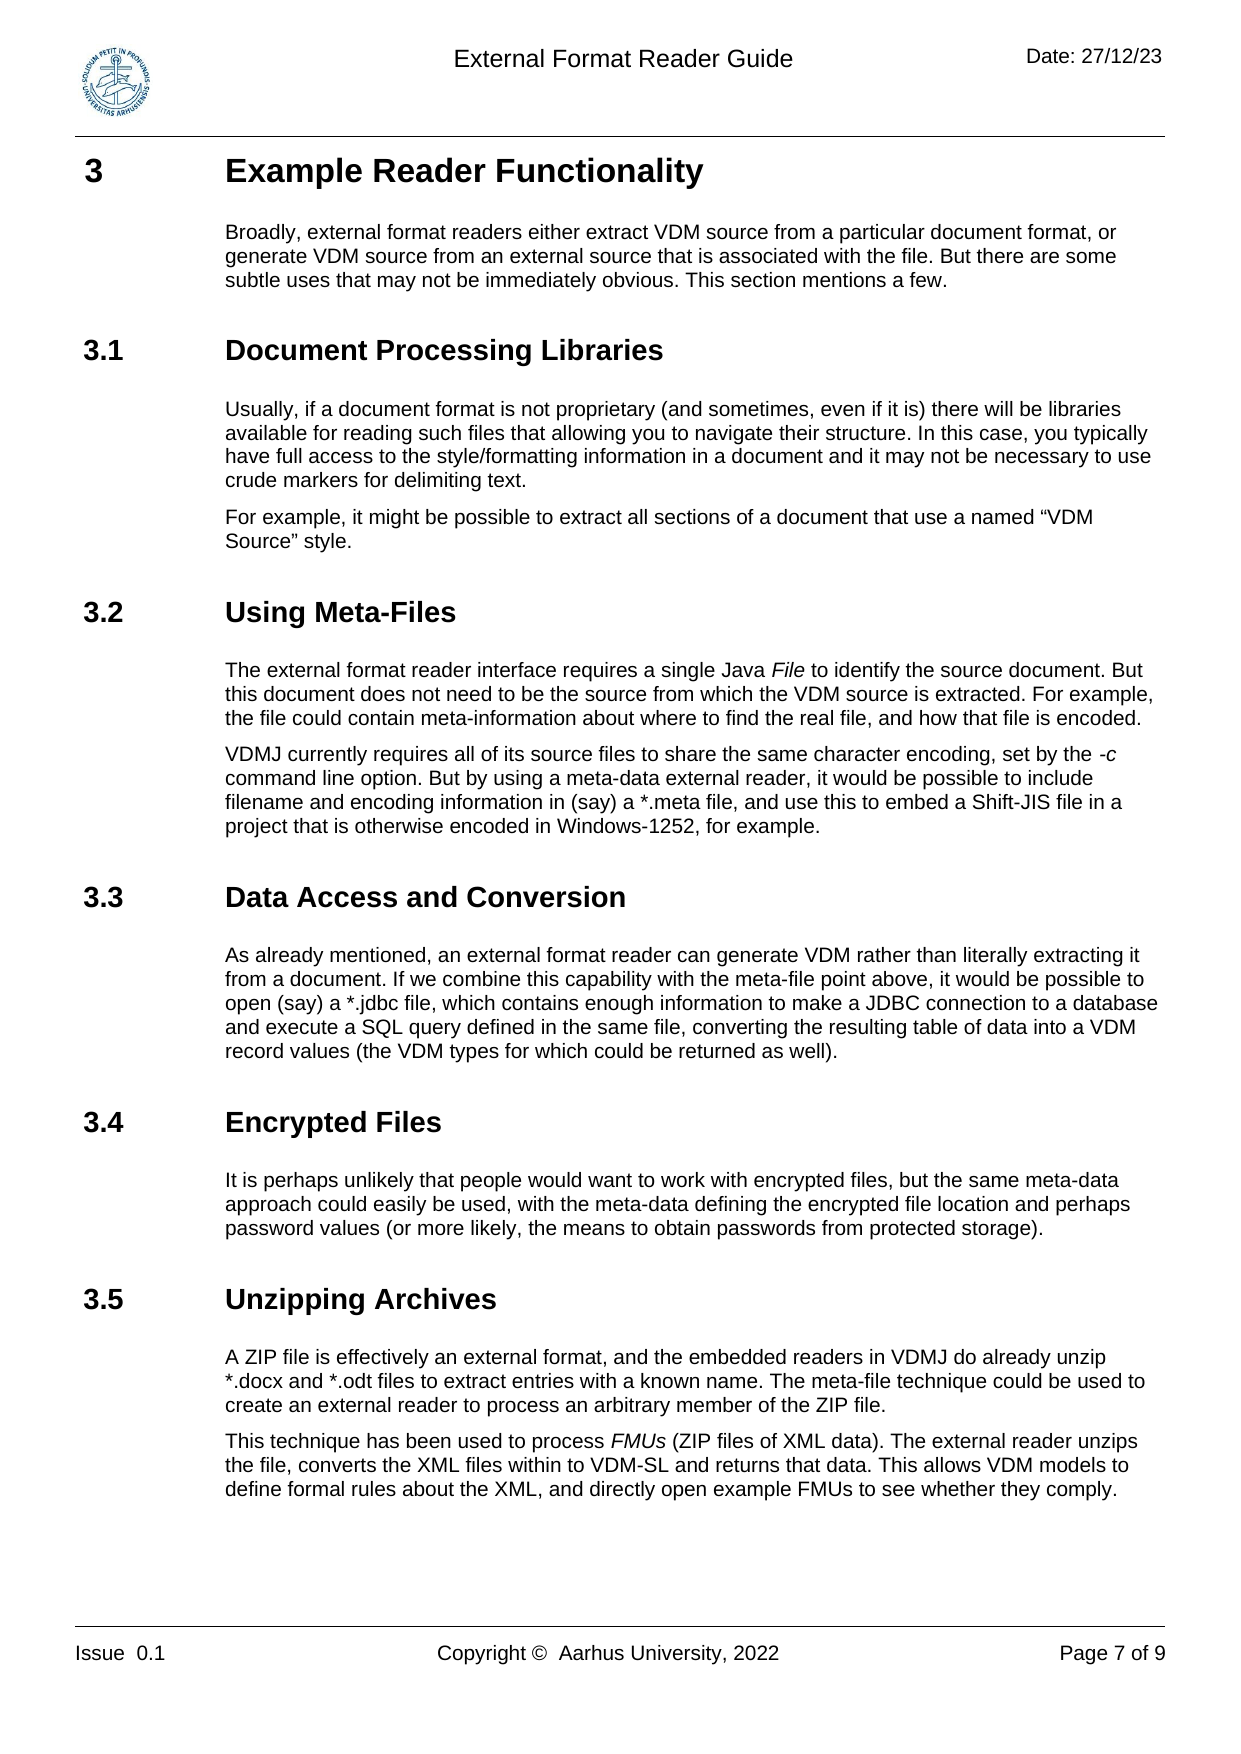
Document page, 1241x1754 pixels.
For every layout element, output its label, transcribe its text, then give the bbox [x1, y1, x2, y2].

text VDMJ currently requires all of its source files to share the same character encoding, set by the -c command line option. But by using a meta-data external reader, it would be possible to include filename and encoding information in (say) a *.meta file, and use this to embed a Shift-JIS file in a project that is otherwise encoded in Windows-1252, for example. [225, 743, 1165, 838]
subtitle Data Access and Conversion [75, 881, 1165, 913]
text As already mentioned, an external format reader can generate VDM rather than literally extracting it from a document. If we combine this capability with the meta-file point above, it would be possible to open (say) a *.jdbc file, which contains enough information to make a JDBC connection to a database and execute a SQL query defined in the same file, converting the resulting table of data into a VDM record values (the VDM types for which could be returned as well). [225, 943, 1165, 1063]
text The external format reader interface requires a single Java File to identify the source document. But this document does not need to be the source from which the VDM source is extracted. For example, the file could contain meta-information about where to find the real file, and how that file is encoded. [225, 658, 1165, 730]
subtitle Document Processing Libraries [75, 334, 1165, 367]
picture [78, 44, 153, 120]
text Broadly, external format readers either extract VDM source from a particular document format, or generate VDM source from an external source that is associated with the file. But there are some subtle uses that may not be immediately obvious. This section mentions a few. [225, 220, 1165, 292]
subtitle Unzipping Archives [75, 1283, 1165, 1315]
text Usually, if a document format is not proprietary (and sometimes, even if it is) there will be libraries available for reading such files that allowing you to navigate their structure. In this case, you typically have full access to the style/formatting information in a document and it may not be necessary to use crude markers for delimiting text. [225, 397, 1165, 493]
subtitle Encrypted Files [75, 1106, 1165, 1138]
text A ZIP file is effectively an external format, and the embedded readers in VDMJ do already unzip *.docx and *.odt files to extract entries with a known name. The meta-file technique could be used to create an external reader to process an arbitrary member of the ZIP file. [225, 1345, 1165, 1417]
subtitle Example Reader Functionality [75, 152, 1165, 190]
subtitle Using Meta-Files [75, 596, 1165, 628]
text For example, it might be possible to extract all sections of a document that use a named “VDM Source” style. [225, 505, 1165, 553]
text It is perhaps unlikely that people would want to work with encrypted files, but the same meta-data approach could easily be used, with the meta-data defining the encrypted file location and perhaps password values (or more likely, the means to obtain passwords from protected storage). [225, 1168, 1165, 1240]
text This technique has been used to process FMUs (ZIP files of XML data). The external reader unzips the file, converts the XML files within to VDM-SL and returns that data. This allows VDM models to define formal rules about the XML, and directly open example FMUs to see whether they comply. [225, 1430, 1165, 1502]
